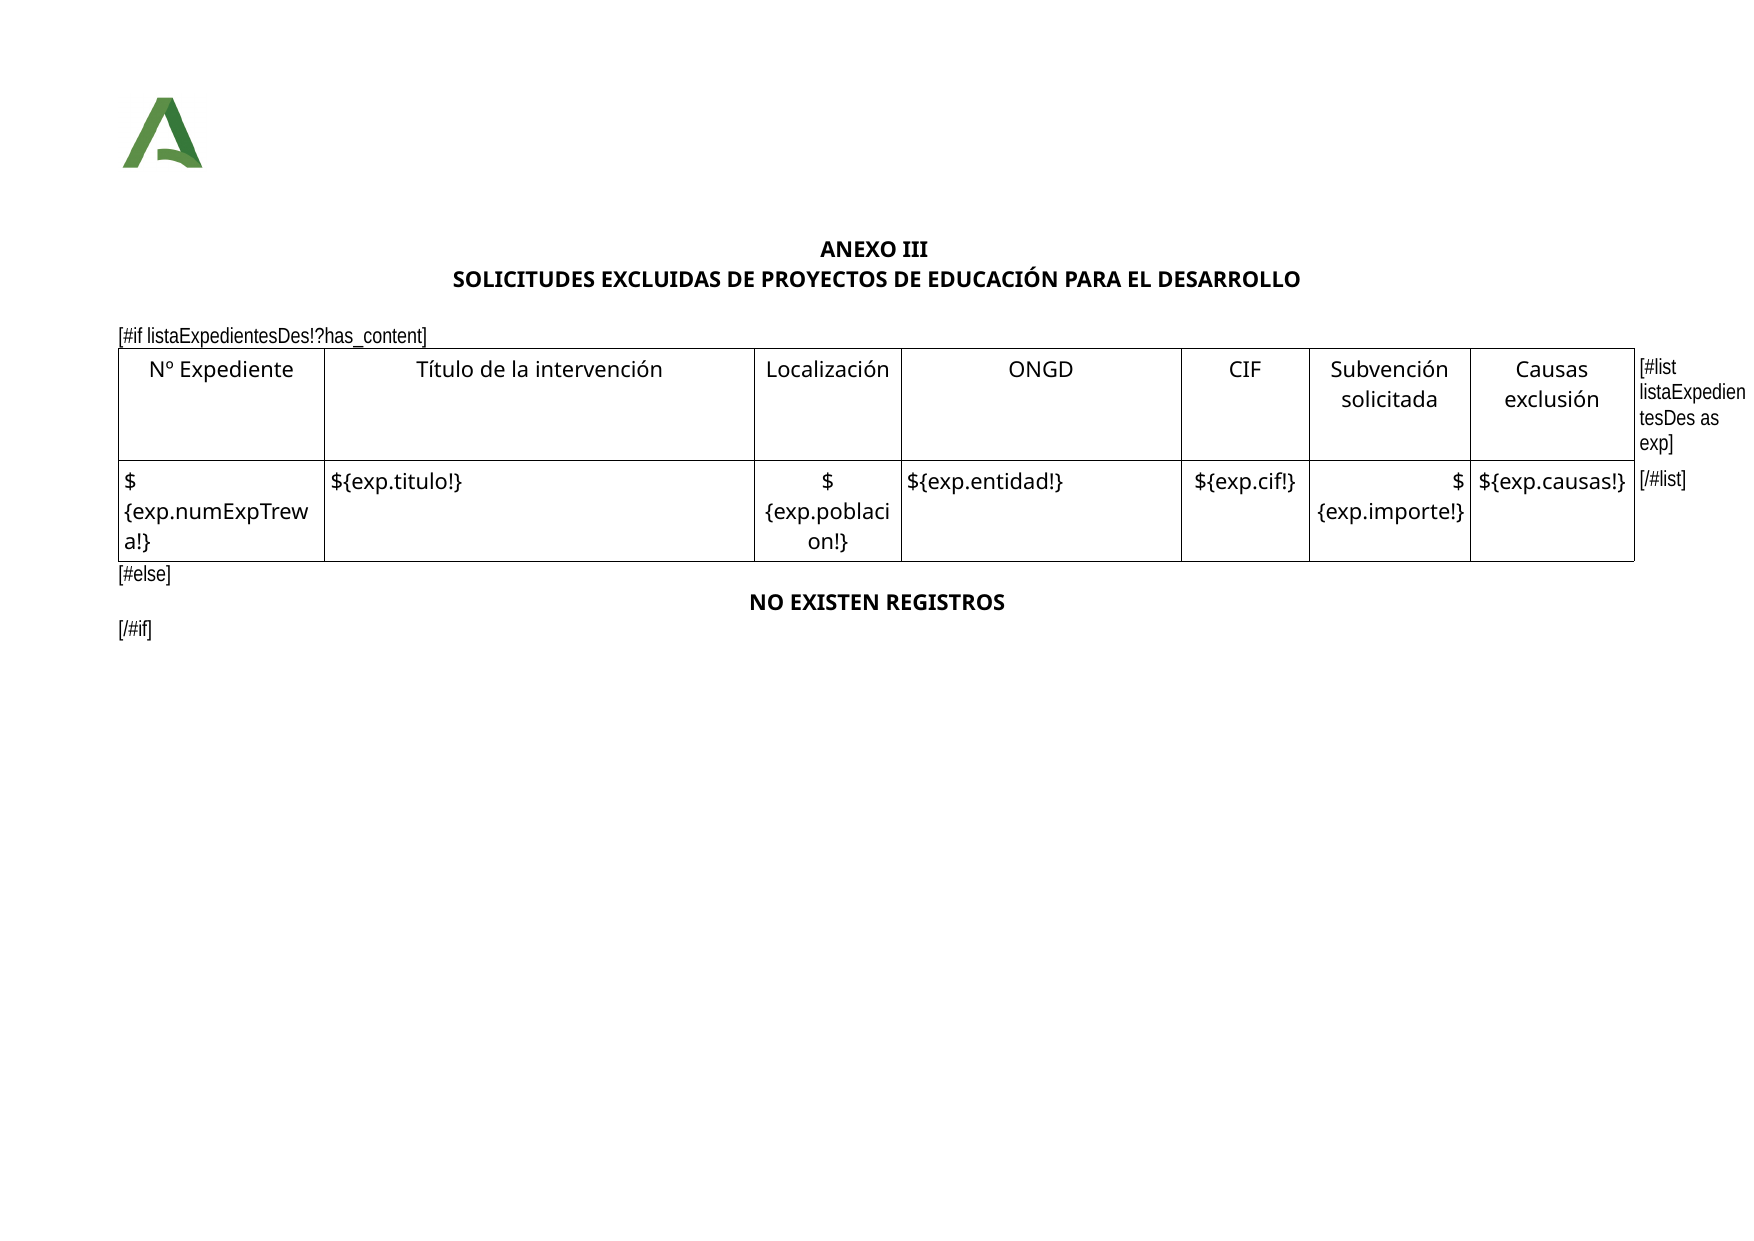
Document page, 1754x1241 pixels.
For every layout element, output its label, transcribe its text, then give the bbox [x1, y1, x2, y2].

picture [118, 93, 207, 172]
table_cell [/#list] [1635, 460, 1754, 561]
table_cell ${exp.entidad!} [902, 461, 1181, 561]
text NO EXISTEN REGISTROS [118, 586, 1636, 616]
table_header Nº Expediente [119, 349, 324, 460]
table_cell ${exp.causas!} [1471, 461, 1634, 561]
table_cell ${exp.titulo!} [325, 461, 754, 561]
text SOLICITUDES EXCLUIDAS DE PROYECTOS DE EDUCACIÓN PARA EL DESARROLLO [118, 264, 1636, 293]
text [/#if] [118, 616, 1636, 641]
table_header Causas exclusión [1471, 349, 1634, 460]
table_header [#list listaExpedientesDes as exp] [1635, 348, 1754, 460]
table_cell ${exp.numExpTrewa!} [119, 461, 324, 561]
table_header Título de la intervención [325, 349, 754, 460]
table_cell ${exp.poblacion!} [755, 461, 901, 561]
table_cell ${exp.importe!} [1310, 461, 1470, 561]
table_cell ${exp.cif!} [1182, 461, 1309, 561]
table_header Subvención solicitada [1310, 349, 1470, 460]
table_header ONGD [902, 349, 1181, 460]
text [#if listaExpedientesDes!?has_content] [118, 323, 1636, 348]
text [#else] [118, 561, 1636, 586]
table_header Localización [755, 349, 901, 460]
table_header CIF [1182, 349, 1309, 460]
text ANEXO III [118, 234, 1636, 264]
